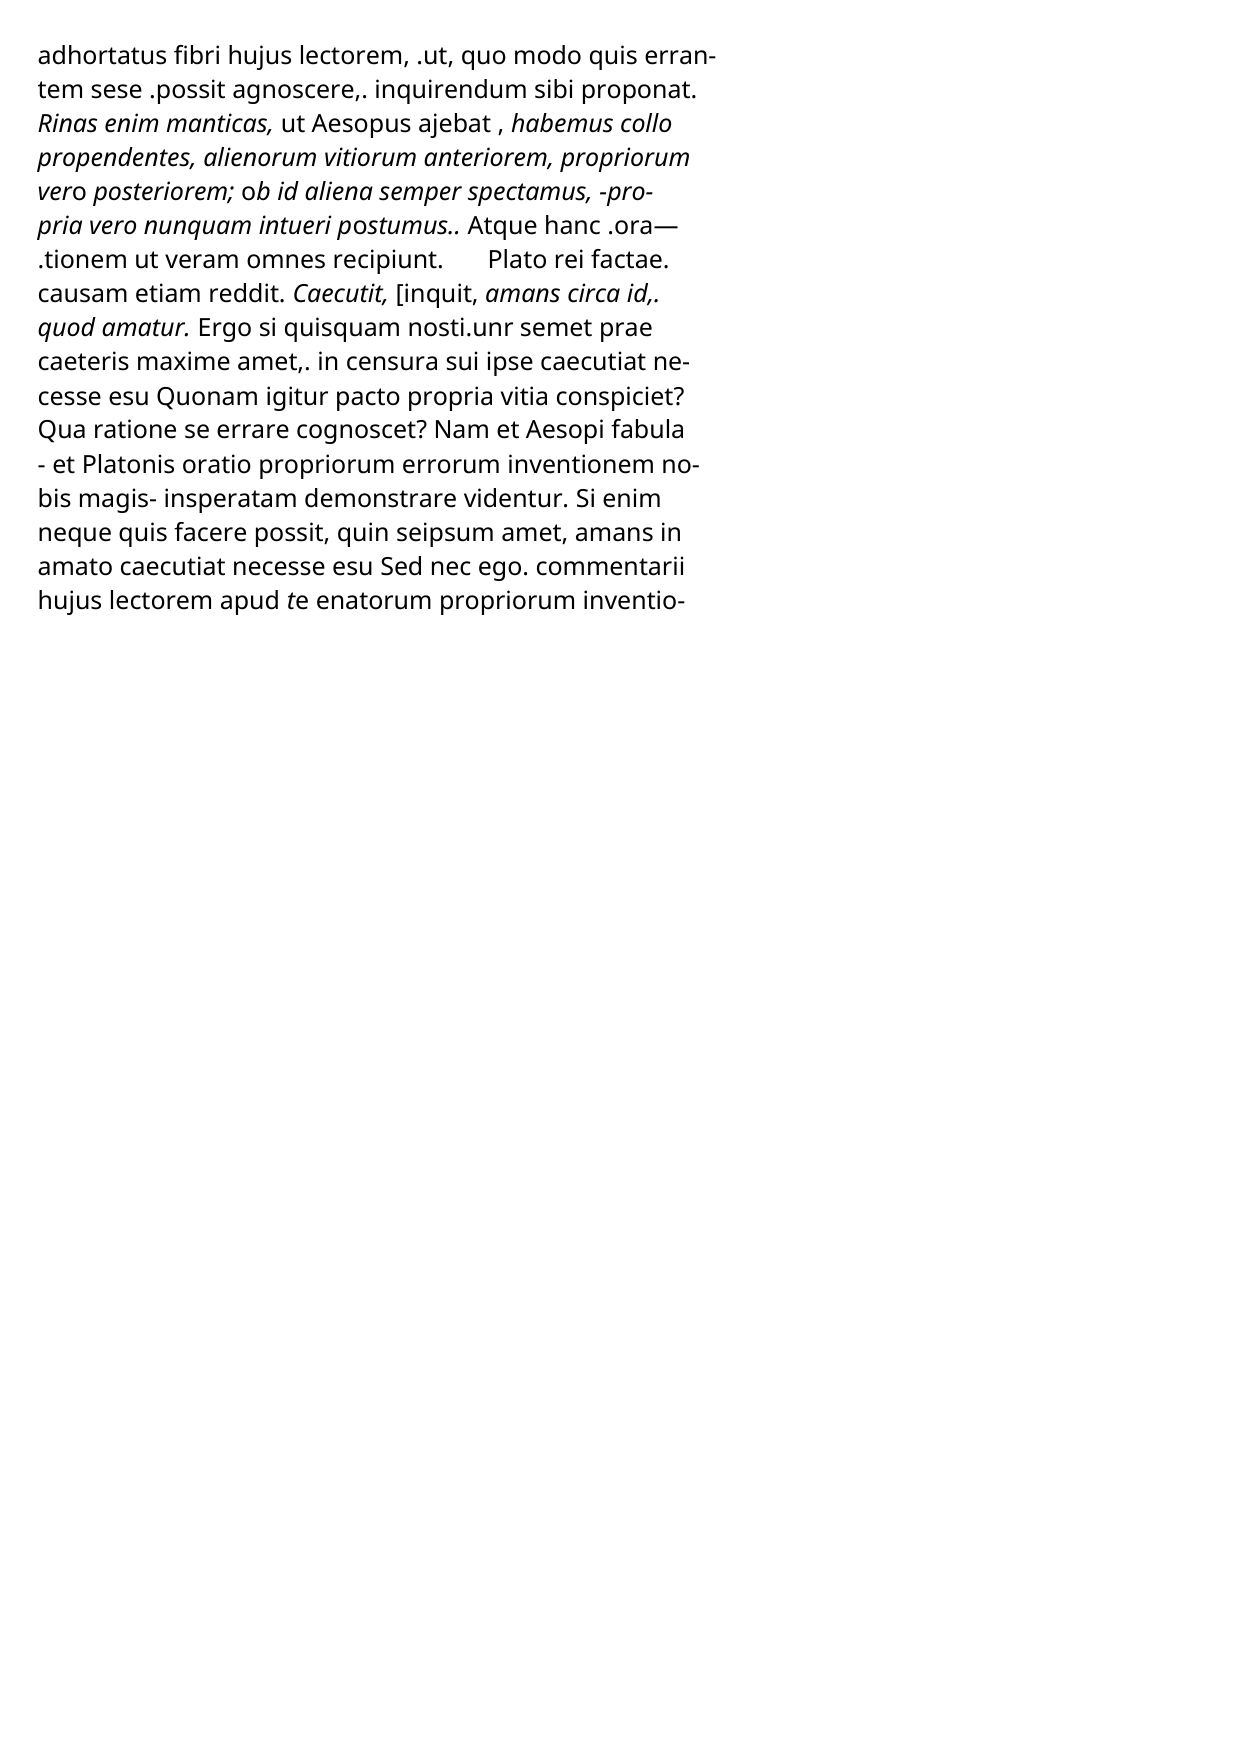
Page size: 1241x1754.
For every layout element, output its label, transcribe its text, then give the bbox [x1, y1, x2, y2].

text adhortatus fibri hujus lectorem, .ut, quo modo quis erran- tem sese .possit agnoscere,. inquirendum sibi proponat. Rinas enim manticas, ut Aesopus ajebat , habemus collo propendentes, alienorum vitiorum anteriorem, propriorum vero posteriorem; ob id aliena semper spectamus, -pro- pria vero nunquam intueri postumus.. Atque hanc .ora— .tionem ut veram omnes recipiunt. Plato rei factae. [37, 37, 1203, 276]
text causam etiam reddit. Caecutit, [inquit, amans circa id,. quod amatur. Ergo si quisquam nosti.unr semet prae caeteris maxime amet,. in censura sui ipse caecutiat ne- cesse esu Quonam igitur pacto propria vitia conspiciet? Qua ratione se errare cognoscet? Nam et Aesopi fabula - et Platonis oratio propriorum errorum inventionem no- bis magis- insperatam demonstrare videntur. Si enim neque quis facere possit, quin seipsum amet, amans in amato caecutiat necesse esu Sed nec ego. commentarii hujus lectorem apud te enatorum propriorum inventio- [37, 276, 1203, 617]
